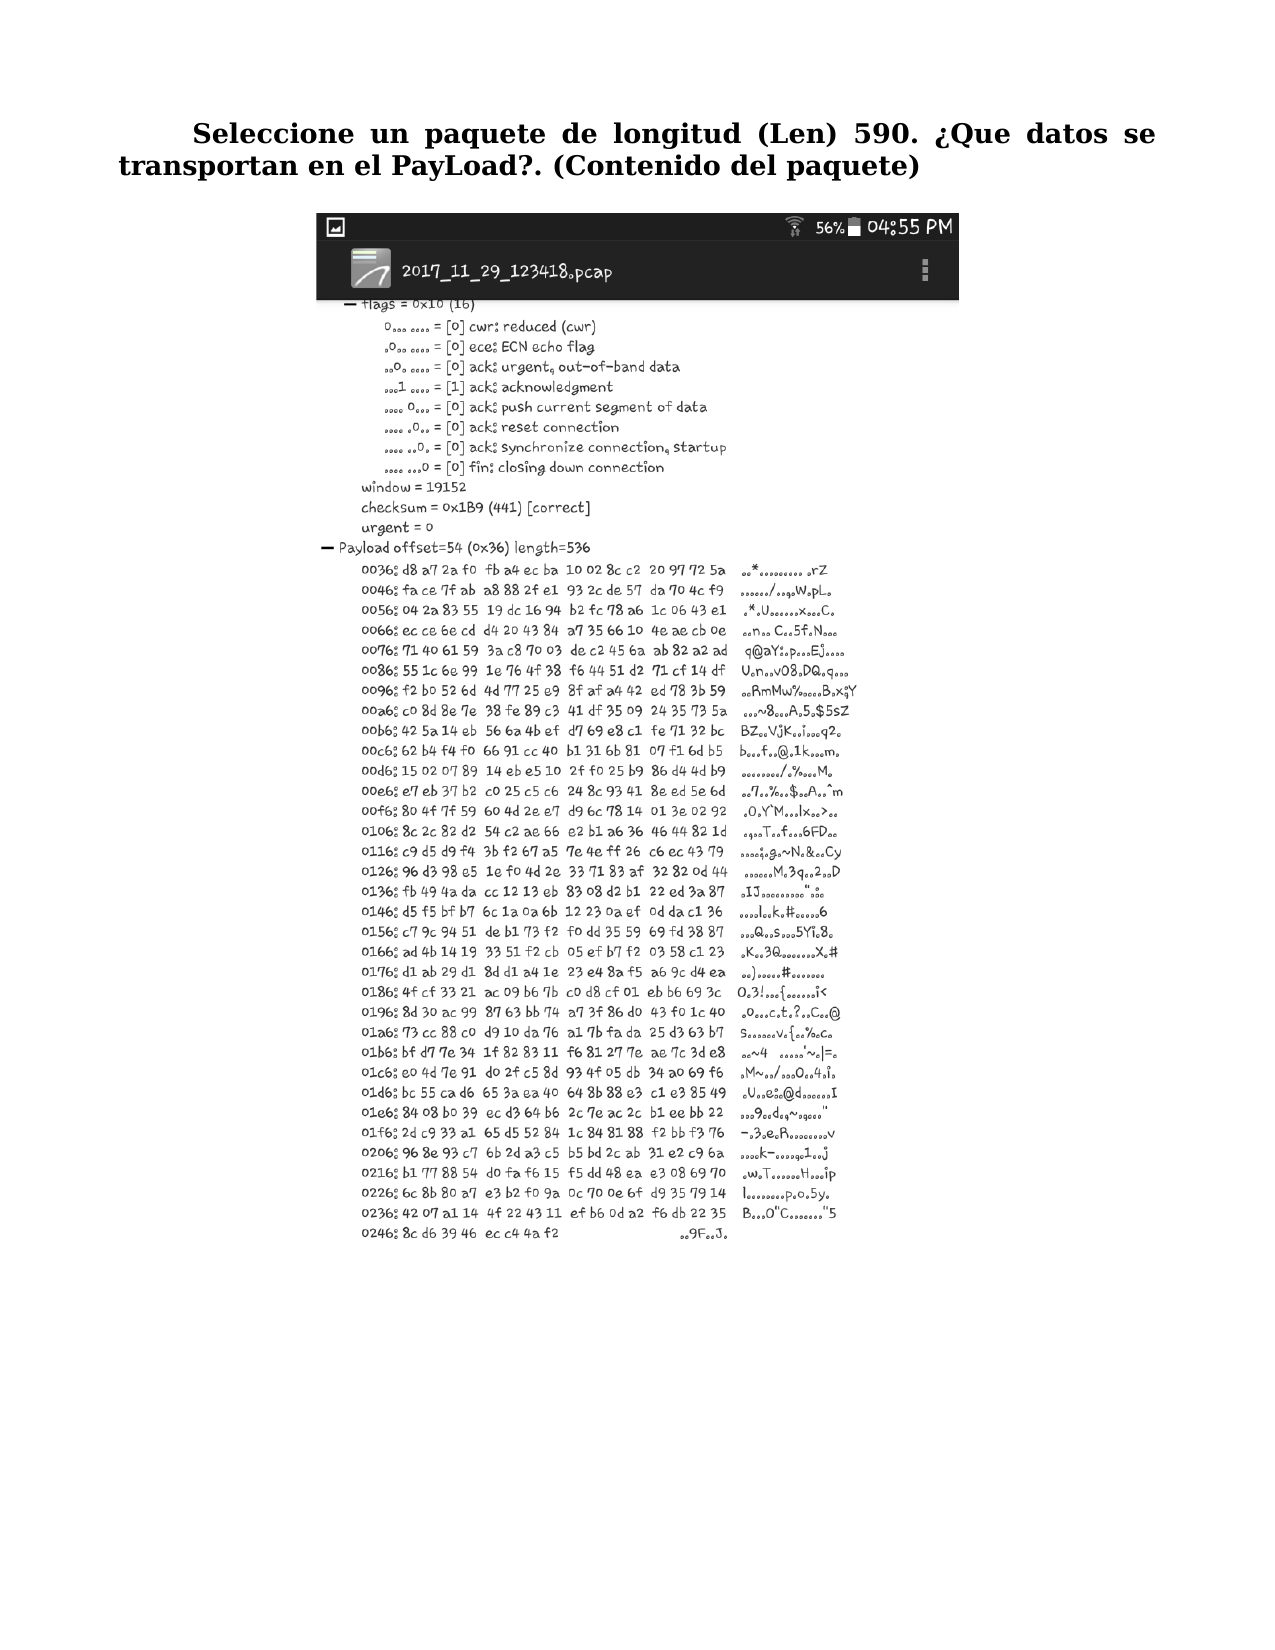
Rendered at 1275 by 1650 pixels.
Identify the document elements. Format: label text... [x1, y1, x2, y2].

picture [316, 213, 959, 1242]
text Seleccione un paquete de longitud (Len) 590. ¿Que datos se transportan en el PayLoad?. (Contenido del paquete) [118, 118, 1157, 182]
